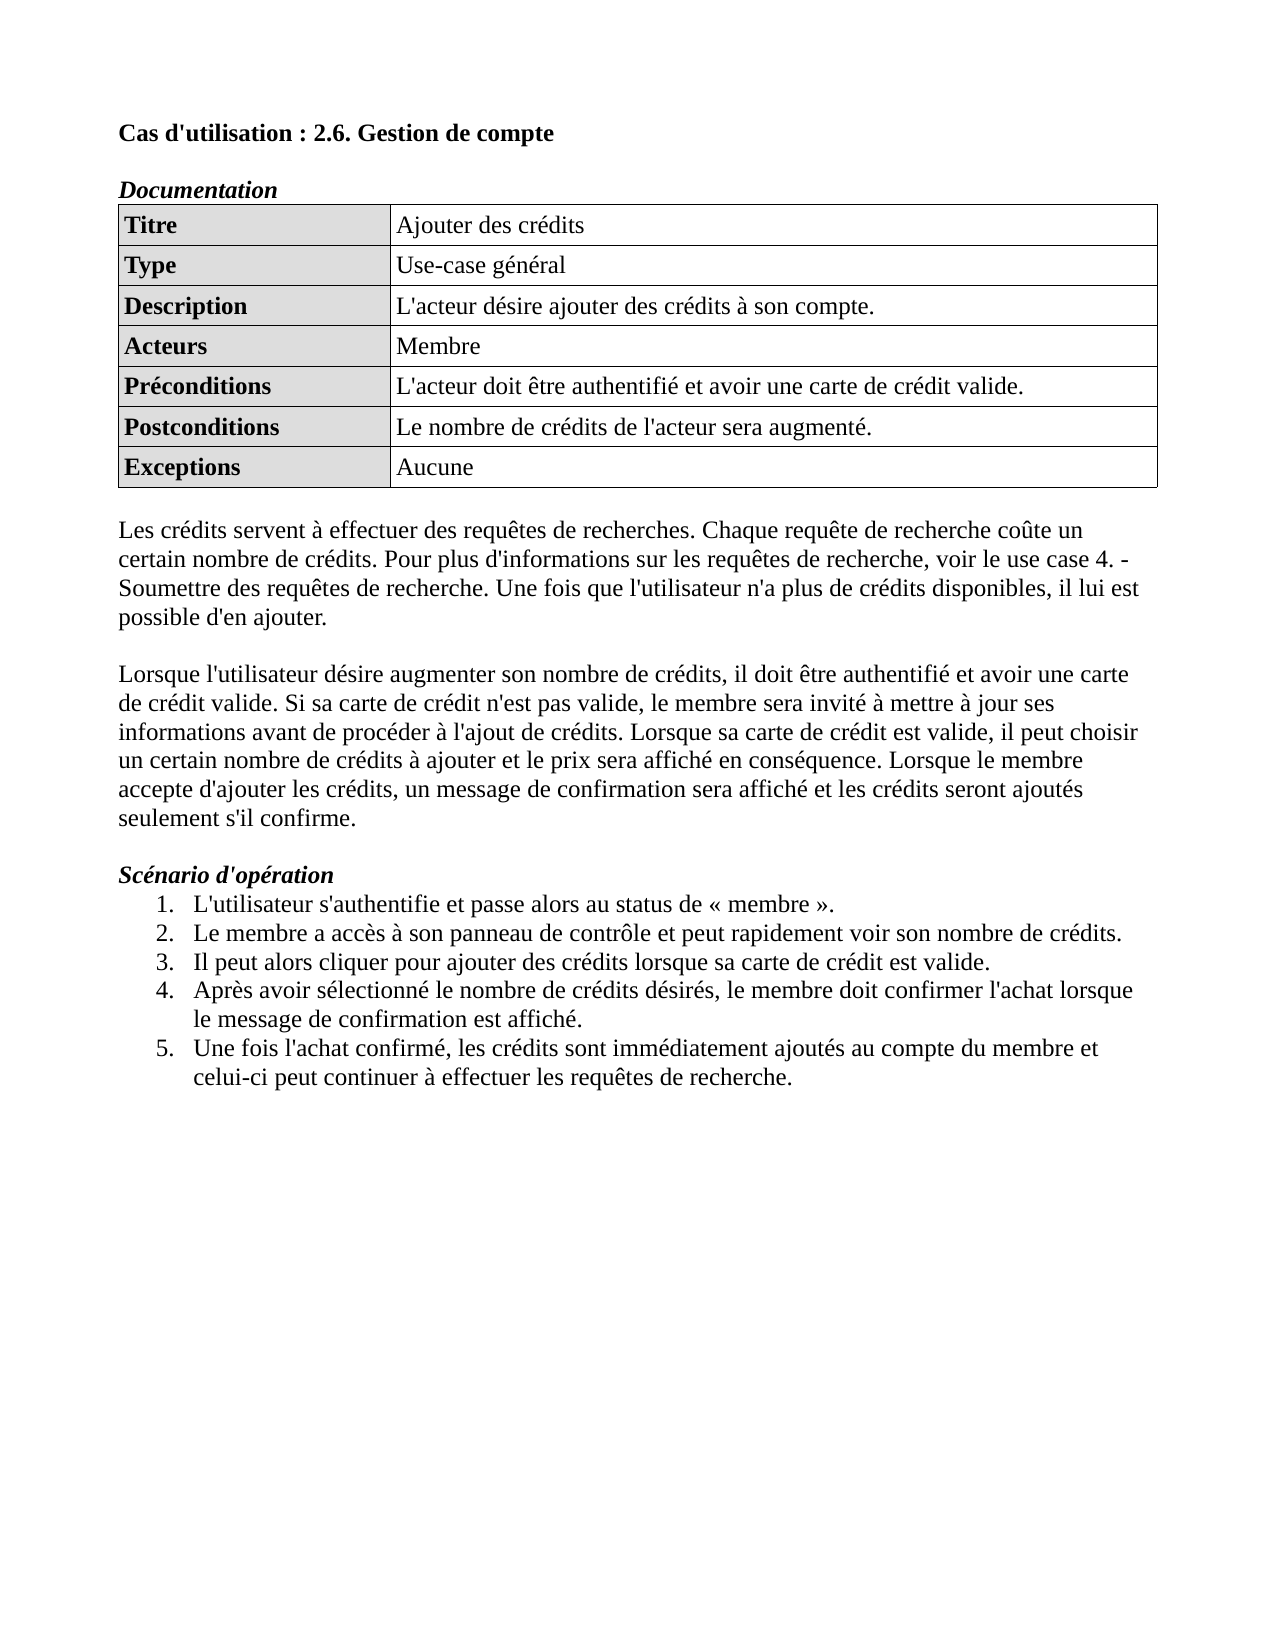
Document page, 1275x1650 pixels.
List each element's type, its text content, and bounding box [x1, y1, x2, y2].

table_header Titre [119, 205, 390, 245]
text Lorsque l'utilisateur désire augmenter son nombre de crédits, il doit être authentifié et avoir une carte de crédit valide. Si sa carte de crédit n'est pas valide, le membre sera invité à mettre à jour ses informations avant de procéder à l'ajout de crédits. Lorsque sa carte de crédit est valide, il peut choisir un certain nombre de crédits à ajouter et le prix sera affiché en conséquence. Lorsque le membre accepte d'ajouter les crédits, un message de confirmation sera affiché et les crédits seront ajoutés seulement s'il confirme. [118, 659, 1157, 832]
text Scénario d'opération [118, 860, 1157, 889]
list Le membre a accès à son panneau de contrôle et peut rapidement voir son nombre de crédits. [156, 918, 1157, 947]
table_header Ajouter des crédits [391, 205, 1157, 245]
table_cell Exceptions [119, 447, 390, 487]
table_cell Type [119, 246, 390, 285]
table_cell Le nombre de crédits de l'acteur sera augmenté. [391, 407, 1157, 446]
table_cell Acteurs [119, 326, 390, 366]
table_cell L'acteur désire ajouter des crédits à son compte. [391, 286, 1157, 325]
table_cell Préconditions [119, 367, 390, 406]
list Une fois l'achat confirmé, les crédits sont immédiatement ajoutés au compte du membre et celui-ci peut continuer à effectuer les requêtes de recherche. [156, 1033, 1157, 1090]
list Après avoir sélectionné le nombre de crédits désirés, le membre doit confirmer l'achat lorsque le message de confirmation est affiché. [156, 975, 1157, 1033]
text Les crédits servent à effectuer des requêtes de recherches. Chaque requête de recherche coûte un certain nombre de crédits. Pour plus d'informations sur les requêtes de recherche, voir le use case 4. - Soumettre des requêtes de recherche. Une fois que l'utilisateur n'a plus de crédits disponibles, il lui est possible d'en ajouter. [118, 515, 1157, 630]
list Il peut alors cliquer pour ajouter des crédits lorsque sa carte de crédit est valide. [156, 947, 1157, 975]
table_cell Aucune [391, 447, 1157, 487]
table_cell Postconditions [119, 407, 390, 446]
table_cell Description [119, 286, 390, 325]
text Cas d'utilisation : 2.6. Gestion de compte [118, 118, 1157, 147]
table_cell Membre [391, 326, 1157, 366]
table_cell Use-case général [391, 246, 1157, 285]
text Documentation [118, 176, 1157, 204]
list L'utilisateur s'authentifie et passe alors au status de « membre ». [156, 889, 1157, 918]
table_cell L'acteur doit être authentifié et avoir une carte de crédit valide. [391, 367, 1157, 406]
